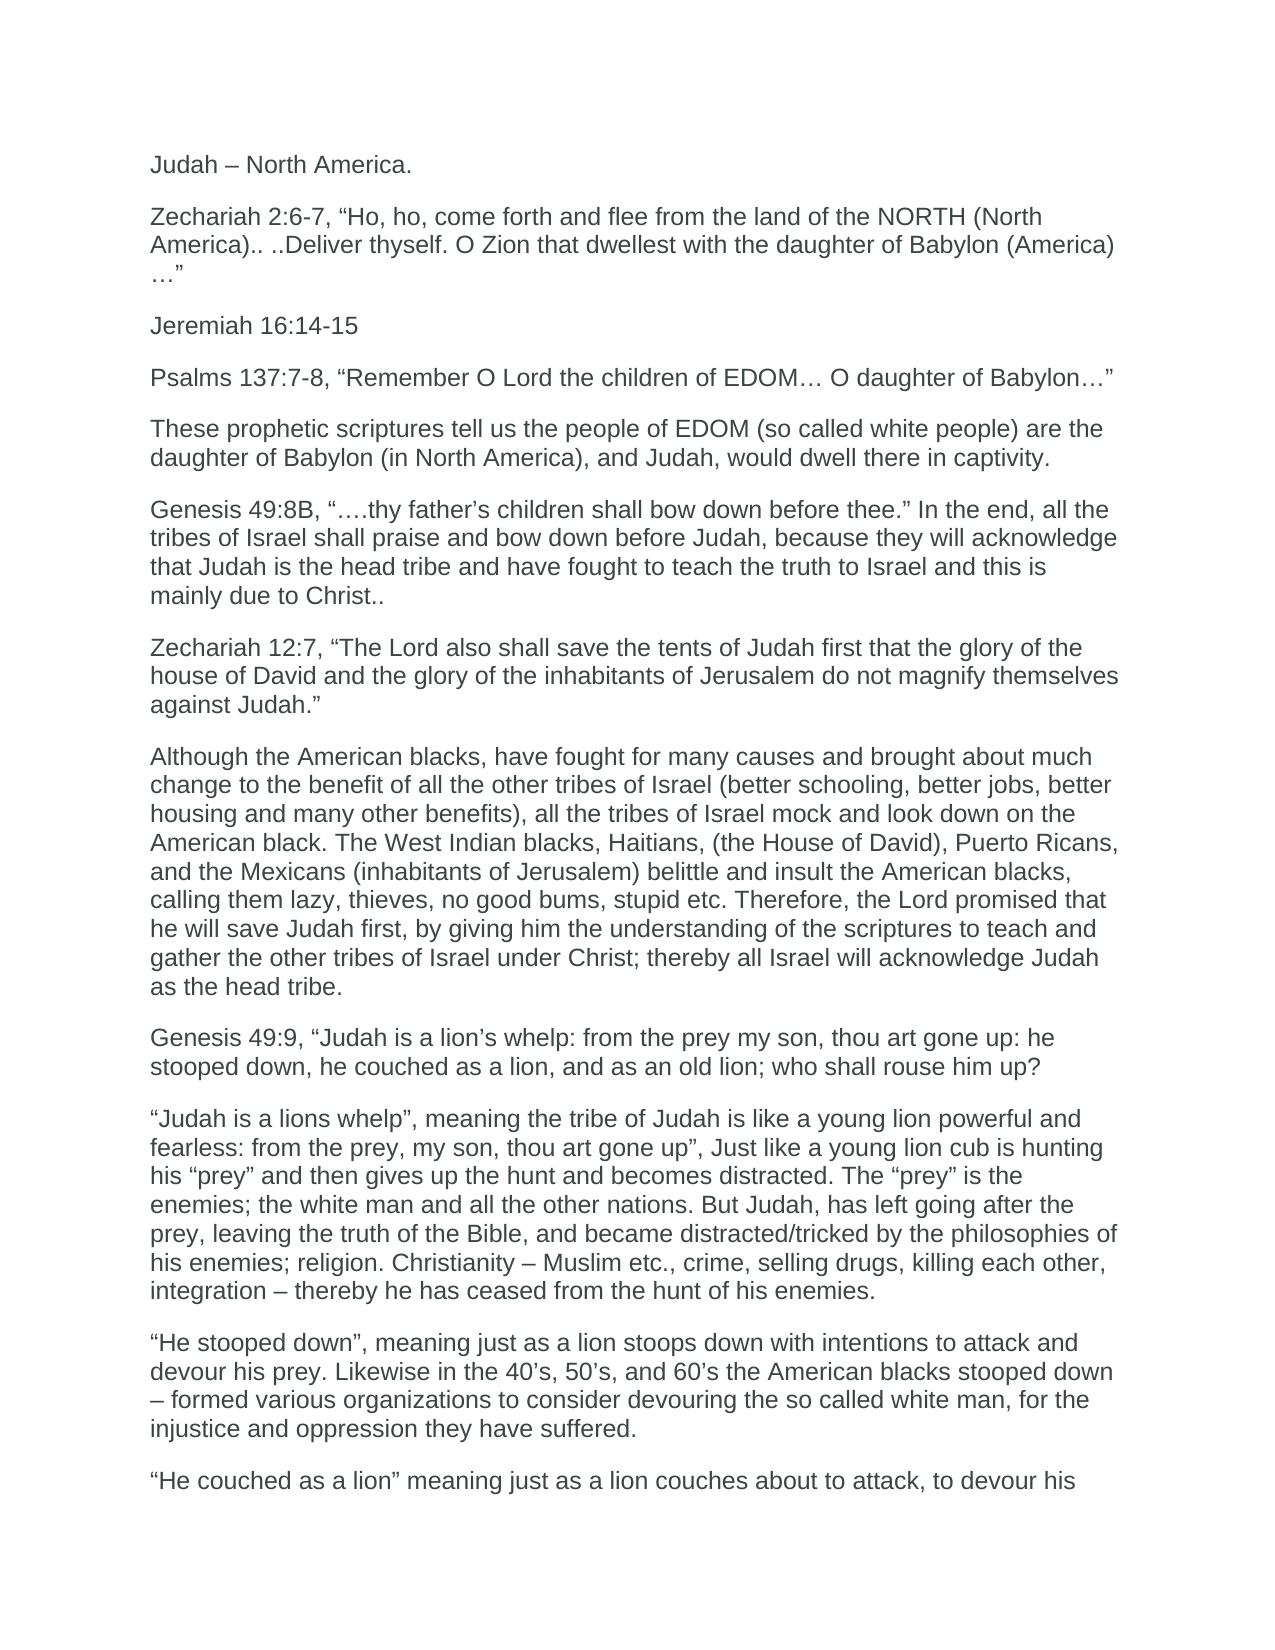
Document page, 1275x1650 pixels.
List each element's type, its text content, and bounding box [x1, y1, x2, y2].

text Zechariah 12:7, “The Lord also shall save the tents of Judah first that the glory of the house of David and the glory of the inhabitants of Jerusalem do not magnify themselves against Judah.” [150, 632, 1125, 719]
text “He couched as a lion” meaning just as a lion couches about to attack, to devour his [150, 1466, 1125, 1494]
text Zechariah 2:6-7, “Ho, ho, come forth and flee from the land of the NORTH (North America).. ..Deliver thyself. O Zion that dwellest with the daughter of Babylon (America)…” [150, 202, 1125, 288]
text Genesis 49:8B, “….thy father’s children shall bow down before thee.” In the end, all the tribes of Israel shall praise and bow down before Judah, because they will acknowledge that Judah is the head tribe and have fought to teach the truth to Israel and this is mainly due to Christ.. [150, 494, 1125, 609]
text “He stooped down”, meaning just as a lion stoops down with intentions to attack and devour his prey. Likewise in the 40’s, 50’s, and 60’s the American blacks stooped down – formed various organizations to consider devouring the so called white man, for the injustice and oppression they have suffered. [150, 1328, 1125, 1443]
text Although the American blacks, have fought for many causes and brought about much change to the benefit of all the other tribes of Israel (better schooling, better jobs, better housing and many other benefits), all the tribes of Israel mock and look down on the American black. The West Indian blacks, Haitians, (the House of David), Puerto Ricans, and the Mexicans (inhabitants of Jerusalem) belittle and insult the American blacks, calling them lazy, thieves, no good bums, stupid etc. Therefore, the Lord promised that he will save Judah first, by giving him the understanding of the scriptures to teach and gather the other tribes of Israel under Christ; thereby all Israel will acknowledge Judah as the head tribe. [150, 742, 1125, 1000]
text Jeremiah 16:14-15 [150, 311, 1125, 339]
text “Judah is a lions whelp”, meaning the tribe of Judah is like a young lion powerful and fearless: from the prey, my son, thou art gone up”, Just like a young lion cub is hunting his “prey” and then gives up the hunt and becomes distracted. The “prey” is the enemies; the white man and all the other nations. But Judah, has left going after the prey, leaving the truth of the Bible, and became distracted/tricked by the philosophies of his enemies; religion. Christianity – Muslim etc., crime, selling drugs, killing each other, integration – thereby he has ceased from the hunt of his enemies. [150, 1104, 1125, 1305]
text Psalms 137:7-8, “Remember O Lord the children of EDOM… O daughter of Babylon…” [150, 362, 1125, 391]
text These prophetic scriptures tell us the people of EDOM (so called white people) are the daughter of Babylon (in North America), and Judah, would dwell there in captivity. [150, 414, 1125, 472]
text Genesis 49:9, “Judah is a lion’s whelp: from the prey my son, thou art gone up: he stooped down, he couched as a lion, and as an old lion; who shall rouse him up? [150, 1023, 1125, 1081]
text Judah – North America. [150, 150, 1125, 179]
